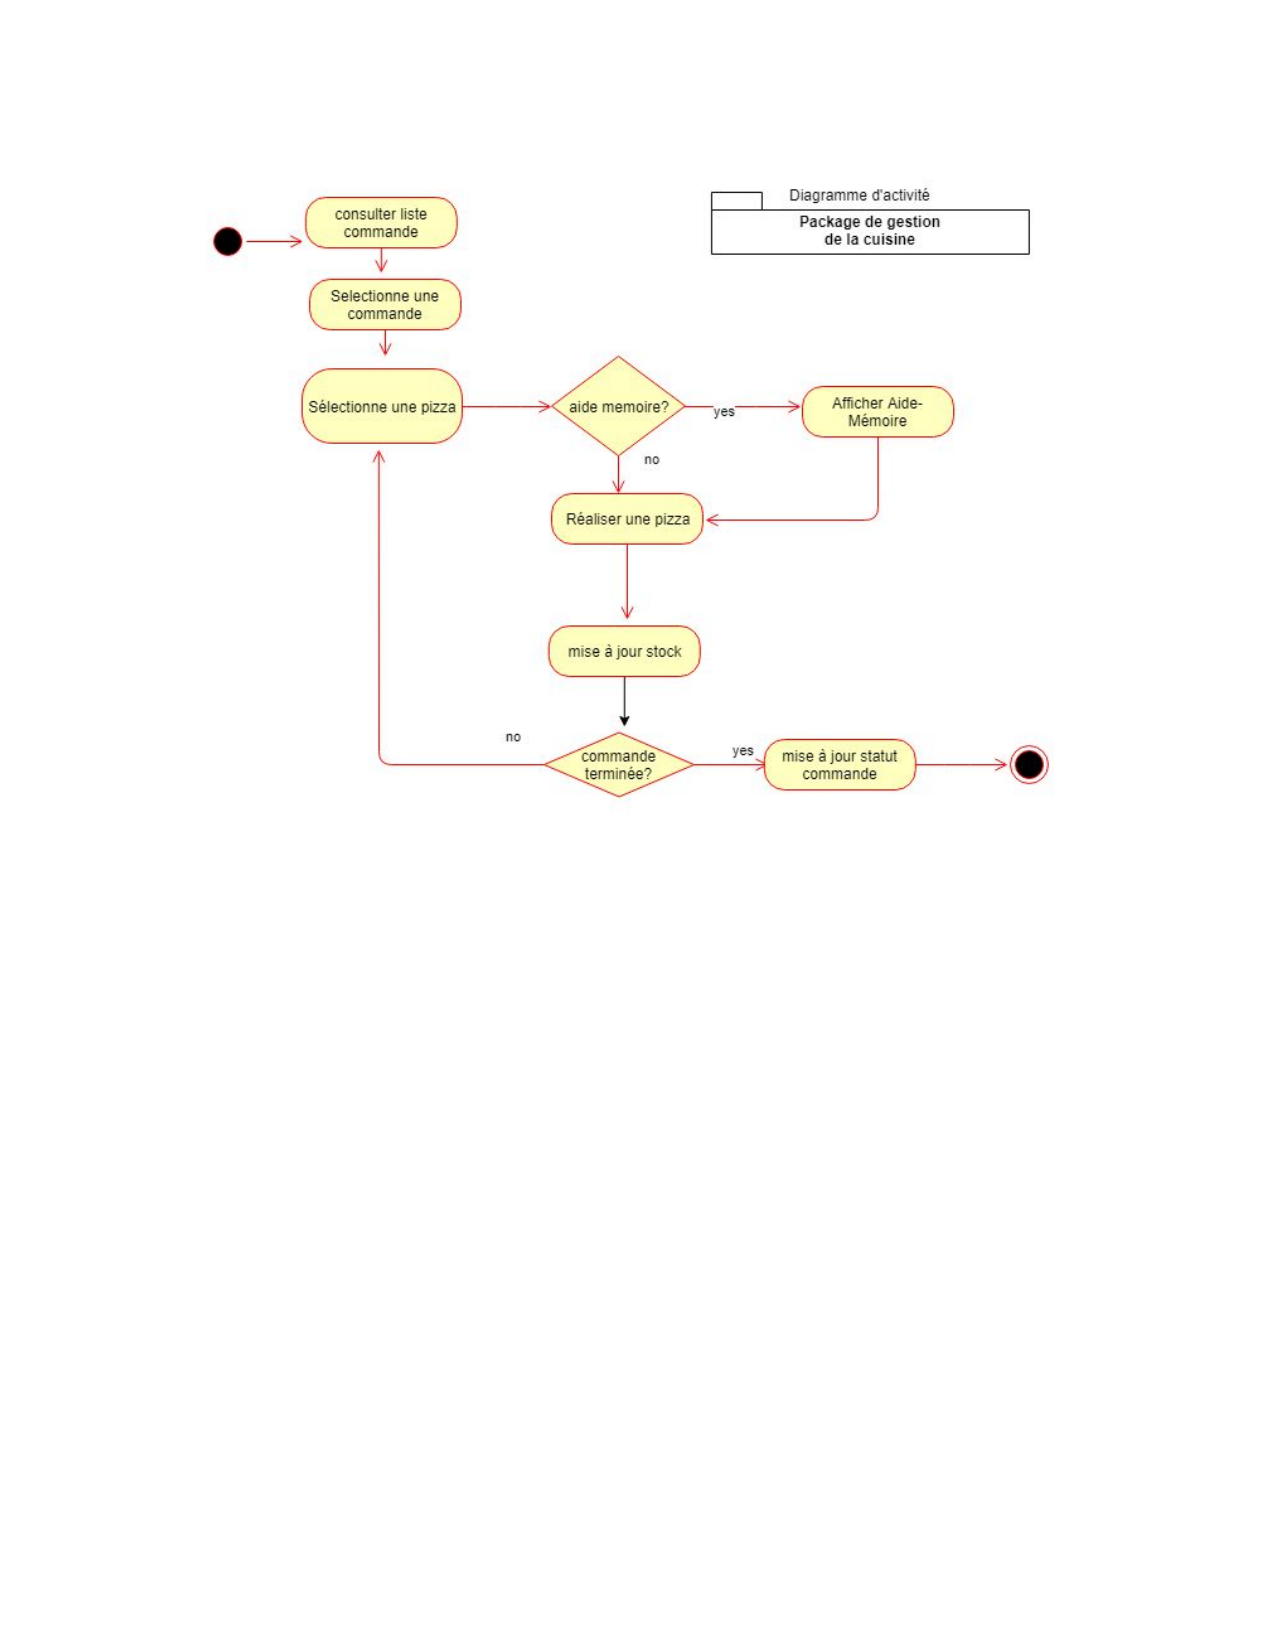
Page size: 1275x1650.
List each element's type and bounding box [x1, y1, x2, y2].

picture [187, 150, 1088, 831]
